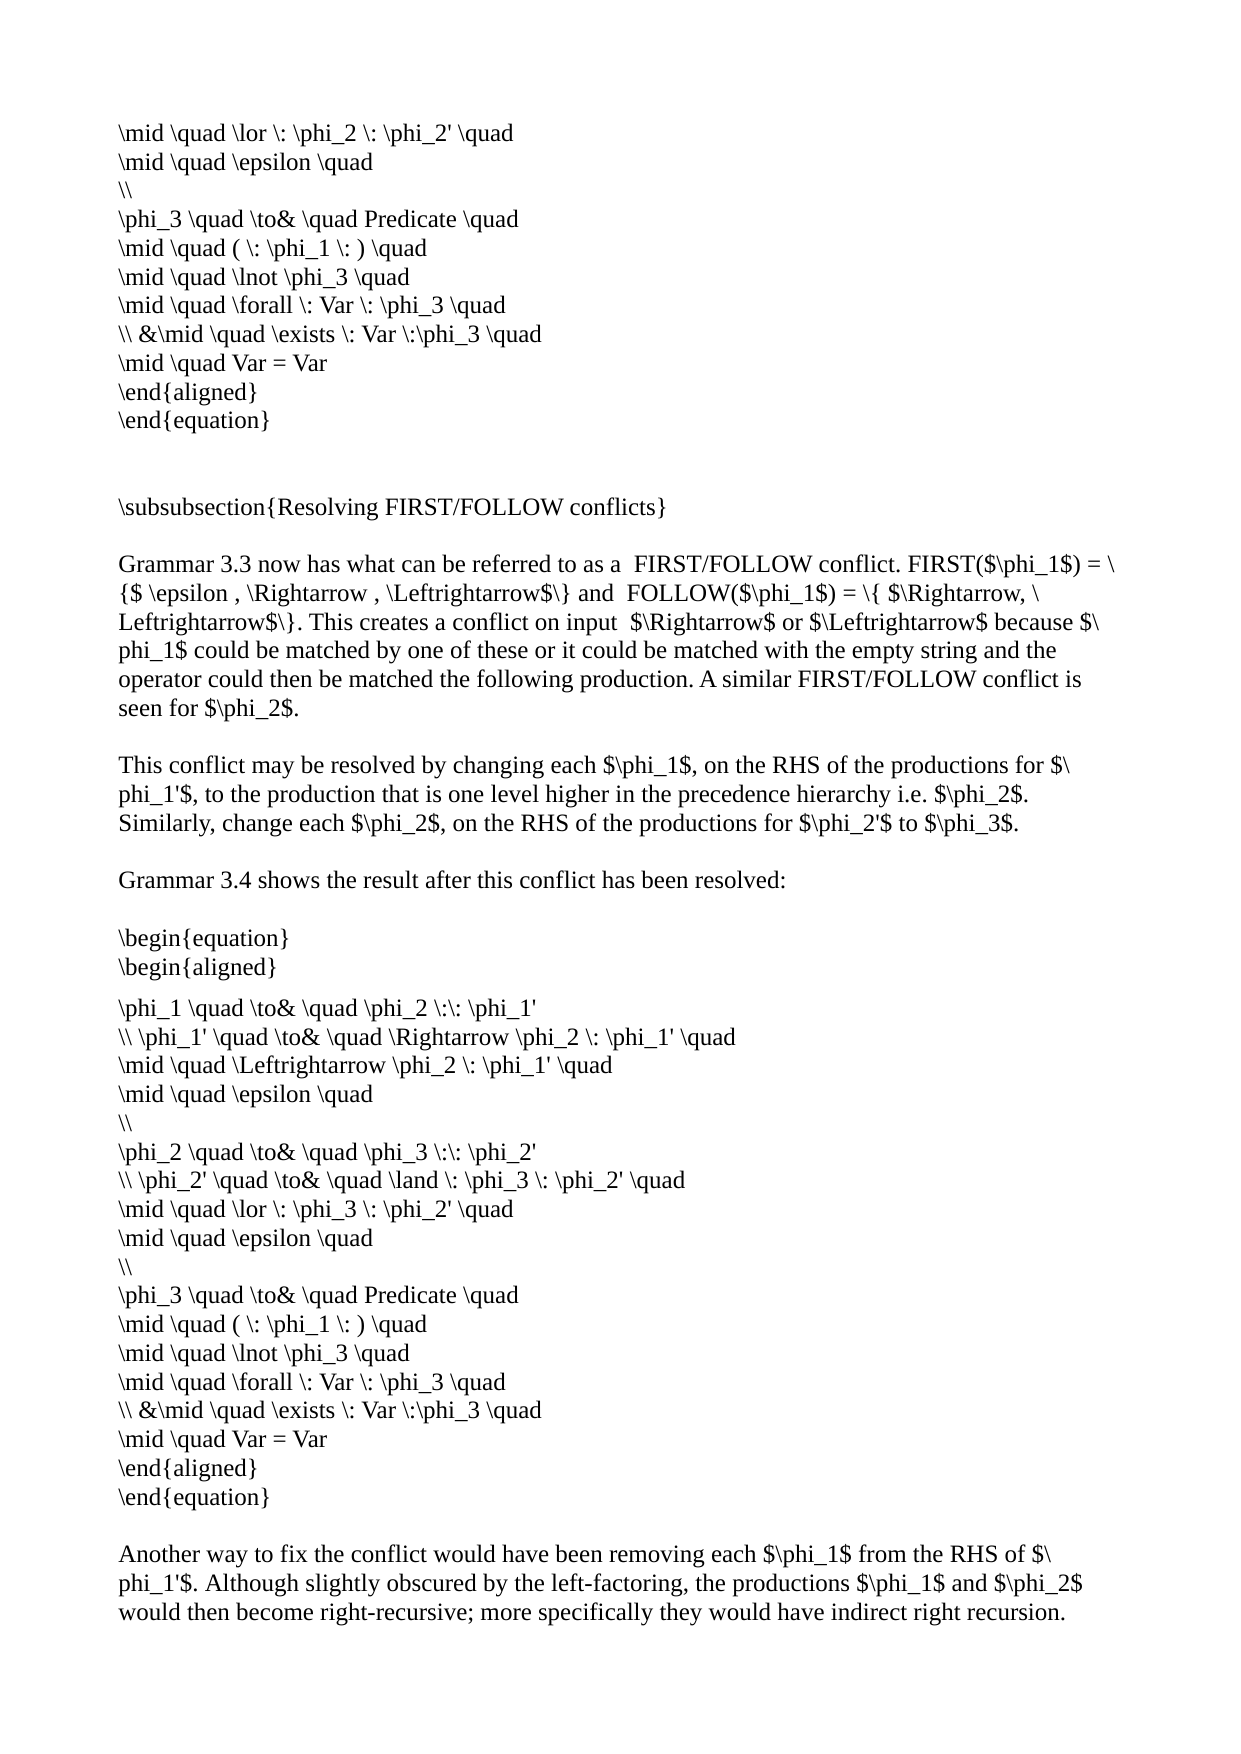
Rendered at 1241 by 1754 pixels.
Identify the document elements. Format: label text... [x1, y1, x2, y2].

text \mid \quad \epsilon \quad [118, 1079, 1122, 1108]
text This conflict may be resolved by changing each $\phi_1$, on the RHS of the productions for $\phi_1'$, to the production that is one level higher in the precedence hierarchy i.e. $\phi_2$. Similarly, change each $\phi_2$, on the RHS of the productions for $\phi_2'$ to $\phi_3$. [118, 751, 1122, 837]
text \end{aligned} [118, 1453, 1122, 1482]
text \mid \quad \lor \: \phi_3 \: \phi_2' \quad [118, 1194, 1122, 1223]
text \mid \quad Var = Var [118, 1424, 1122, 1453]
text \end{equation} [118, 406, 1122, 434]
text \mid \quad \forall \: Var \: \phi_3 \quad [118, 291, 1122, 319]
text Grammar 3.4 shows the result after this conflict has been resolved: [118, 866, 1122, 894]
text \\ [118, 1252, 1122, 1281]
text \phi_1 \quad \to& \quad \phi_2 \:\: \phi_1' [118, 993, 1122, 1022]
text \mid \quad \lnot \phi_3 \quad [118, 1338, 1122, 1367]
text Grammar 3.3 now has what can be referred to as a FIRST/FOLLOW conflict. FIRST($\phi_1$) = \{$ \epsilon , \Rightarrow , \Leftrightarrow$\} and FOLLOW($\phi_1$) = \{ $\Rightarrow, \Leftrightarrow$\}. This creates a conflict on input $\Rightarrow$ or $\Leftrightarrow$ because $\phi_1$ could be matched by one of these or it could be matched with the empty string and the operator could then be matched the following production. A similar FIRST/FOLLOW conflict is seen for $\phi_2$. [118, 549, 1122, 722]
text \mid \quad \Leftrightarrow \phi_2 \: \phi_1' \quad [118, 1051, 1122, 1079]
text \mid \quad \forall \: Var \: \phi_3 \quad [118, 1367, 1122, 1396]
text \phi_2 \quad \to& \quad \phi_3 \:\: \phi_2' [118, 1137, 1122, 1166]
text \mid \quad Var = Var [118, 348, 1122, 377]
text \mid \quad \epsilon \quad [118, 147, 1122, 176]
text \mid \quad \lor \: \phi_2 \: \phi_2' \quad [118, 118, 1122, 147]
text \subsubsection{Resolving FIRST/FOLLOW conflicts} [118, 492, 1122, 521]
text \\ &\mid \quad \exists \: Var \:\phi_3 \quad [118, 1396, 1122, 1424]
text \mid \quad ( \: \phi_1 \: ) \quad [118, 233, 1122, 262]
text \phi_3 \quad \to& \quad Predicate \quad [118, 1281, 1122, 1309]
text \end{aligned} [118, 377, 1122, 406]
text \phi_3 \quad \to& \quad Predicate \quad [118, 204, 1122, 233]
text \begin{equation} [118, 923, 1122, 952]
text \mid \quad ( \: \phi_1 \: ) \quad [118, 1309, 1122, 1338]
text \\ \phi_2' \quad \to& \quad \land \: \phi_3 \: \phi_2' \quad [118, 1166, 1122, 1194]
text \\ [118, 1108, 1122, 1137]
text Another way to fix the conflict would have been removing each $\phi_1$ from the RHS of $\phi_1'$. Although slightly obscured by the left-factoring, the productions $\phi_1$ and $\phi_2$ would then become right-recursive; more specifically they would have indirect right recursion. [118, 1539, 1122, 1626]
text \\ \phi_1' \quad \to& \quad \Rightarrow \phi_2 \: \phi_1' \quad [118, 1022, 1122, 1051]
text \end{equation} [118, 1482, 1122, 1511]
text \\ [118, 176, 1122, 204]
text \mid \quad \lnot \phi_3 \quad [118, 262, 1122, 291]
text \\ &\mid \quad \exists \: Var \:\phi_3 \quad [118, 319, 1122, 348]
text \mid \quad \epsilon \quad [118, 1223, 1122, 1252]
text \begin{aligned} [118, 952, 1122, 981]
